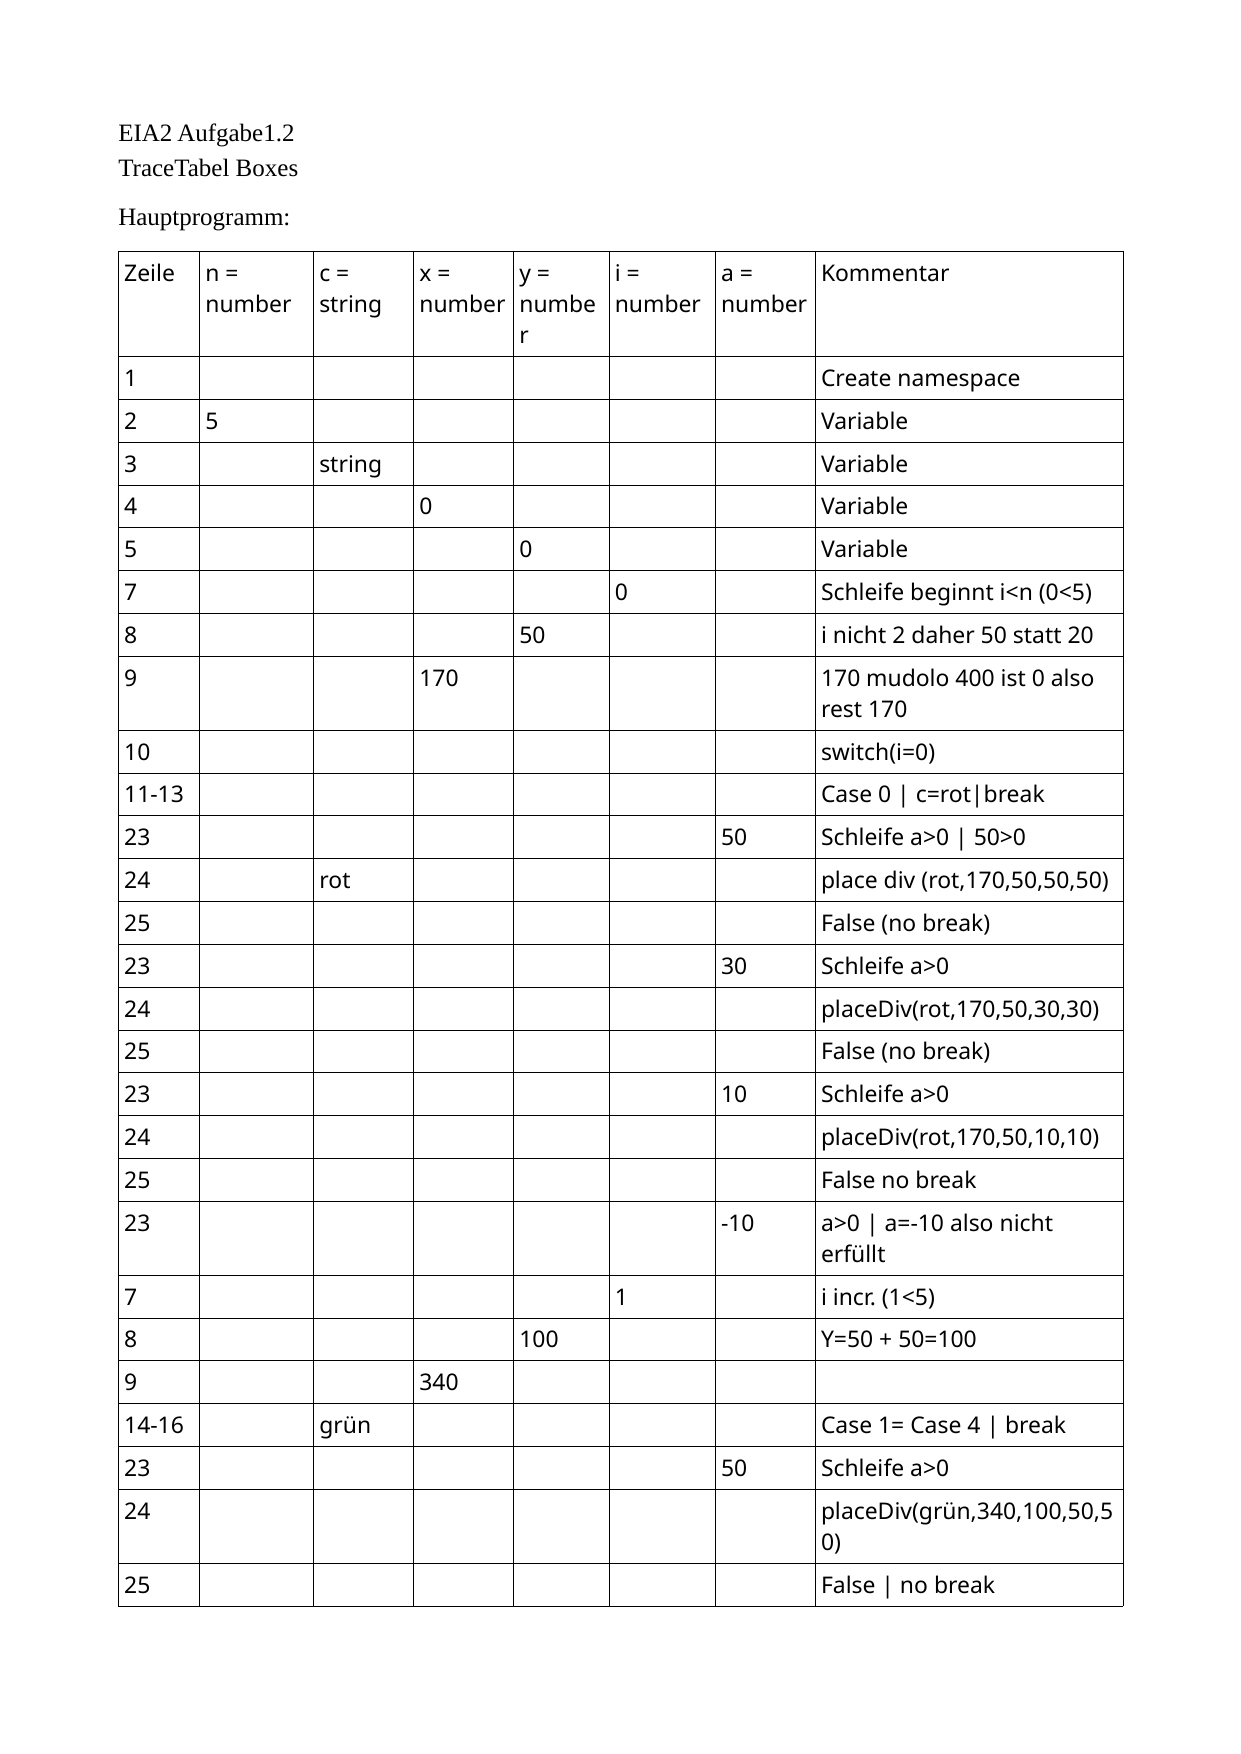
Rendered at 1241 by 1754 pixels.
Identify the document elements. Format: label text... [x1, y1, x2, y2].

table_cell [414, 1319, 513, 1360]
table_cell [414, 571, 513, 613]
table_cell [414, 1276, 513, 1318]
table_cell [200, 1031, 313, 1072]
table_cell [716, 731, 815, 773]
table_header Kommentar [816, 252, 1123, 356]
table_cell [314, 614, 413, 656]
table_cell [314, 902, 413, 944]
table_cell [716, 988, 815, 1029]
table_cell [514, 1564, 609, 1606]
table_cell [610, 357, 715, 399]
table_cell 11-13 [119, 774, 199, 815]
table_cell i incr. (1<5) [816, 1276, 1123, 1318]
table_cell [414, 1404, 513, 1446]
table_cell -10 [716, 1202, 815, 1275]
table_cell [716, 902, 815, 944]
table_cell [610, 988, 715, 1029]
table_cell 0 [414, 486, 513, 527]
table_cell [610, 816, 715, 858]
table_cell [514, 1361, 609, 1403]
table_cell [514, 945, 609, 987]
table_cell [200, 1564, 313, 1606]
table_cell [610, 1202, 715, 1275]
table_cell [716, 1361, 815, 1403]
table_header i = number [610, 252, 715, 356]
table_cell [314, 1276, 413, 1318]
table_cell switch(i=0) [816, 731, 1123, 773]
table_cell [716, 1564, 815, 1606]
table_cell Schleife beginnt i<n (0<5) [816, 571, 1123, 613]
table_cell [816, 1361, 1123, 1403]
table_cell [610, 1073, 715, 1115]
table_cell Variable [816, 400, 1123, 442]
table_cell [414, 1490, 513, 1563]
table_cell [610, 1031, 715, 1072]
table_cell [414, 400, 513, 442]
table_cell 24 [119, 859, 199, 901]
table_header a = number [716, 252, 815, 356]
table_cell [200, 859, 313, 901]
table_cell Create namespace [816, 357, 1123, 399]
table_cell [716, 1116, 815, 1158]
table_cell [514, 443, 609, 484]
table_cell 1 [610, 1276, 715, 1318]
table_cell Schleife a>0 [816, 945, 1123, 987]
table_cell Y=50 + 50=100 [816, 1319, 1123, 1360]
table_cell 1 [119, 357, 199, 399]
table_cell [610, 1490, 715, 1563]
table_cell 9 [119, 1361, 199, 1403]
table_cell [200, 1116, 313, 1158]
table_cell [716, 1159, 815, 1201]
table_cell [716, 774, 815, 815]
table_cell [514, 1073, 609, 1115]
table_cell [200, 657, 313, 730]
table_cell [610, 443, 715, 484]
table_cell [200, 1361, 313, 1403]
table_cell grün [314, 1404, 413, 1446]
table_cell Variable [816, 486, 1123, 527]
table_cell [610, 731, 715, 773]
table_cell [414, 528, 513, 570]
table_cell 4 [119, 486, 199, 527]
table_cell 0 [514, 528, 609, 570]
table_cell [610, 1361, 715, 1403]
table_cell [200, 1447, 313, 1489]
table_cell 100 [514, 1319, 609, 1360]
table_cell 5 [200, 400, 313, 442]
table_cell [314, 1319, 413, 1360]
table_cell [610, 774, 715, 815]
table_cell [610, 528, 715, 570]
text Hauptprogramm: [118, 202, 1122, 230]
table_cell 10 [716, 1073, 815, 1115]
table_cell [716, 1319, 815, 1360]
table_cell [414, 1159, 513, 1201]
table_cell [200, 774, 313, 815]
table_cell [716, 859, 815, 901]
table_cell [716, 1031, 815, 1072]
table_cell [514, 902, 609, 944]
table_cell [314, 988, 413, 1029]
table_cell [716, 1276, 815, 1318]
table_cell [610, 486, 715, 527]
table_cell [200, 1276, 313, 1318]
table_cell 9 [119, 657, 199, 730]
table_cell [514, 774, 609, 815]
table_header x = number [414, 252, 513, 356]
table_cell Case 1= Case 4 | break [816, 1404, 1123, 1446]
table_cell [514, 816, 609, 858]
table_cell [414, 731, 513, 773]
table_cell [314, 1202, 413, 1275]
table_cell [414, 1447, 513, 1489]
table_cell [200, 988, 313, 1029]
table_cell [514, 731, 609, 773]
table_cell [514, 1276, 609, 1318]
table_cell placeDiv(grün,340,100,50,50) [816, 1490, 1123, 1563]
table_cell [610, 657, 715, 730]
table_cell [716, 443, 815, 484]
table_cell place div (rot,170,50,50,50) [816, 859, 1123, 901]
table_cell [610, 859, 715, 901]
table_cell [200, 486, 313, 527]
table_cell False | no break [816, 1564, 1123, 1606]
table_cell [314, 1361, 413, 1403]
table_cell 170 mudolo 400 ist 0 also rest 170 [816, 657, 1123, 730]
table_cell [314, 1073, 413, 1115]
table_cell Variable [816, 443, 1123, 484]
table_cell [716, 1404, 815, 1446]
table_cell [200, 816, 313, 858]
table_cell [514, 1490, 609, 1563]
table_cell 24 [119, 1490, 199, 1563]
table_cell [314, 731, 413, 773]
table_cell Schleife a>0 [816, 1073, 1123, 1115]
text EIA2 Aufgabe1.2 TraceTabel Boxes [118, 118, 1122, 181]
table_cell [314, 1564, 413, 1606]
table_header n = number [200, 252, 313, 356]
table_cell [514, 1447, 609, 1489]
table_cell 3 [119, 443, 199, 484]
table_cell [314, 1490, 413, 1563]
table_cell 2 [119, 400, 199, 442]
table_cell 10 [119, 731, 199, 773]
table_cell [414, 988, 513, 1029]
table_cell [514, 1159, 609, 1201]
table_cell 25 [119, 1031, 199, 1072]
table_cell [414, 774, 513, 815]
table_cell 23 [119, 945, 199, 987]
table_cell Schleife a>0 [816, 1447, 1123, 1489]
table_cell [716, 357, 815, 399]
table_cell [314, 1447, 413, 1489]
table_cell [514, 657, 609, 730]
table_cell string [314, 443, 413, 484]
table_cell 14-16 [119, 1404, 199, 1446]
table_cell [200, 1073, 313, 1115]
table_cell [314, 400, 413, 442]
table_cell [200, 357, 313, 399]
table_cell [716, 614, 815, 656]
table_cell [414, 1031, 513, 1072]
table_cell [314, 945, 413, 987]
table_header y = number [514, 252, 609, 356]
table_cell [414, 614, 513, 656]
table_cell 23 [119, 816, 199, 858]
table_cell Case 0 | c=rot|break [816, 774, 1123, 815]
table_cell [610, 1404, 715, 1446]
table_cell [414, 443, 513, 484]
table_cell [514, 357, 609, 399]
table_cell [200, 731, 313, 773]
table_cell Schleife a>0 | 50>0 [816, 816, 1123, 858]
table_cell 7 [119, 1276, 199, 1318]
table_cell i nicht 2 daher 50 statt 20 [816, 614, 1123, 656]
table_cell 8 [119, 1319, 199, 1360]
table_cell False (no break) [816, 902, 1123, 944]
table_cell [314, 1031, 413, 1072]
table_cell [200, 945, 313, 987]
table_cell 340 [414, 1361, 513, 1403]
table_cell [716, 1490, 815, 1563]
table_cell [414, 816, 513, 858]
table_cell [414, 1073, 513, 1115]
table_cell 0 [610, 571, 715, 613]
table_cell [610, 1564, 715, 1606]
table_cell [514, 1031, 609, 1072]
table_cell [314, 657, 413, 730]
table_cell [414, 357, 513, 399]
table_cell 50 [514, 614, 609, 656]
table_cell [414, 1116, 513, 1158]
table_cell [314, 528, 413, 570]
table_cell [716, 528, 815, 570]
table_cell [610, 1159, 715, 1201]
table_cell [716, 571, 815, 613]
table_cell [314, 486, 413, 527]
table_cell rot [314, 859, 413, 901]
table_cell 25 [119, 902, 199, 944]
table_cell [610, 400, 715, 442]
table_cell 23 [119, 1073, 199, 1115]
table_cell 50 [716, 816, 815, 858]
table_cell Variable [816, 528, 1123, 570]
table_cell [514, 859, 609, 901]
table_cell [200, 1319, 313, 1360]
table_cell [314, 816, 413, 858]
table_cell [610, 945, 715, 987]
table_cell [514, 988, 609, 1029]
table_cell [200, 1202, 313, 1275]
table_cell 23 [119, 1447, 199, 1489]
table_cell [610, 1116, 715, 1158]
table_cell [414, 859, 513, 901]
table_cell 23 [119, 1202, 199, 1275]
table_cell [200, 443, 313, 484]
table_header c = string [314, 252, 413, 356]
table_cell 170 [414, 657, 513, 730]
table_cell 5 [119, 528, 199, 570]
table_cell [414, 1564, 513, 1606]
table_cell [716, 657, 815, 730]
table_cell [414, 902, 513, 944]
table_cell False no break [816, 1159, 1123, 1201]
table_cell 25 [119, 1159, 199, 1201]
table_cell [314, 1116, 413, 1158]
table_cell a>0 | a=-10 also nicht erfüllt [816, 1202, 1123, 1275]
table_cell [610, 614, 715, 656]
table_cell 8 [119, 614, 199, 656]
table_cell [610, 1447, 715, 1489]
table_cell placeDiv(rot,170,50,10,10) [816, 1116, 1123, 1158]
table_cell 7 [119, 571, 199, 613]
table_cell [200, 528, 313, 570]
table_cell [200, 902, 313, 944]
table_cell [610, 902, 715, 944]
table_cell [414, 1202, 513, 1275]
table_cell [200, 614, 313, 656]
table_cell 24 [119, 988, 199, 1029]
table_cell [716, 400, 815, 442]
table_cell [514, 400, 609, 442]
table_cell False (no break) [816, 1031, 1123, 1072]
table_cell 25 [119, 1564, 199, 1606]
table_cell [314, 357, 413, 399]
table_header Zeile [119, 252, 199, 356]
table_cell [200, 571, 313, 613]
table_cell [716, 486, 815, 527]
table_cell [514, 486, 609, 527]
table_cell [314, 1159, 413, 1201]
table_cell [200, 1404, 313, 1446]
table_cell 30 [716, 945, 815, 987]
table_cell [514, 1202, 609, 1275]
table_cell 24 [119, 1116, 199, 1158]
table_cell 50 [716, 1447, 815, 1489]
table_cell placeDiv(rot,170,50,30,30) [816, 988, 1123, 1029]
table_cell [314, 774, 413, 815]
table_cell [200, 1490, 313, 1563]
table_cell [514, 1404, 609, 1446]
table_cell [200, 1159, 313, 1201]
table_cell [314, 571, 413, 613]
table_cell [514, 1116, 609, 1158]
table_cell [610, 1319, 715, 1360]
table_cell [514, 571, 609, 613]
table_cell [414, 945, 513, 987]
